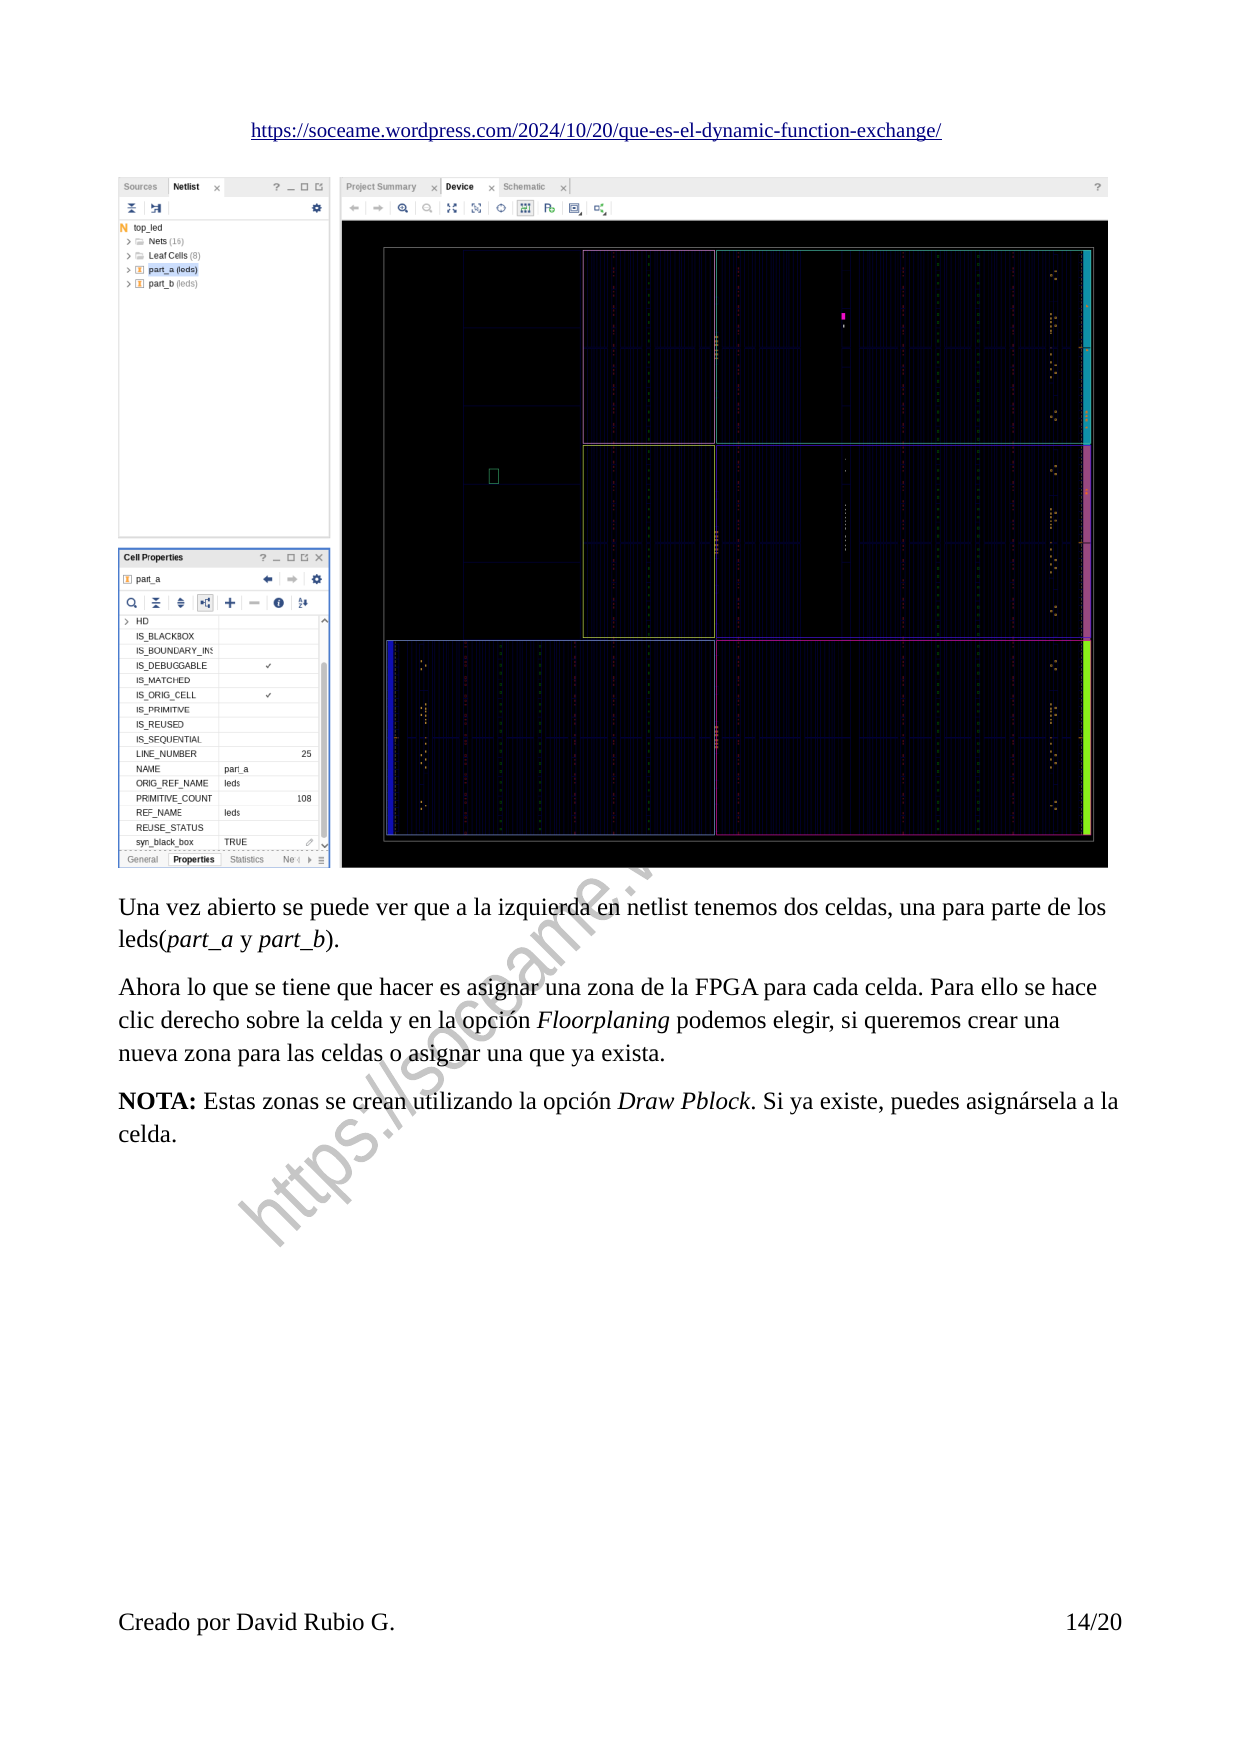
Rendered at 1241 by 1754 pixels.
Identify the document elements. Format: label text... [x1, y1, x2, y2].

picture [118, 177, 1108, 868]
text Ahora lo que se tiene que hacer es asignar una zona de la FPGA para cada celda. Para ello se hace clic derecho sobre la celda y en la opción Floorplaning podemos elegir, si queremos crear una nueva zona para las celdas o asignar una que ya exista. [118, 972, 1122, 1067]
text NOTA: Estas zonas se crean utilizando la opción Draw Pblock. Si ya existe, puedes asignársela a la celda. [118, 1086, 1122, 1148]
text Una vez abierto se puede ver que a la izquierda en netlist tenemos dos celdas, una para parte de los leds(part_a y part_b). [542, 892, 1122, 953]
text Una vez abierto se puede ver que a la izquierda en netlist tenemos dos celdas, una para parte de los leds(part_a y part_b). [118, 892, 576, 953]
